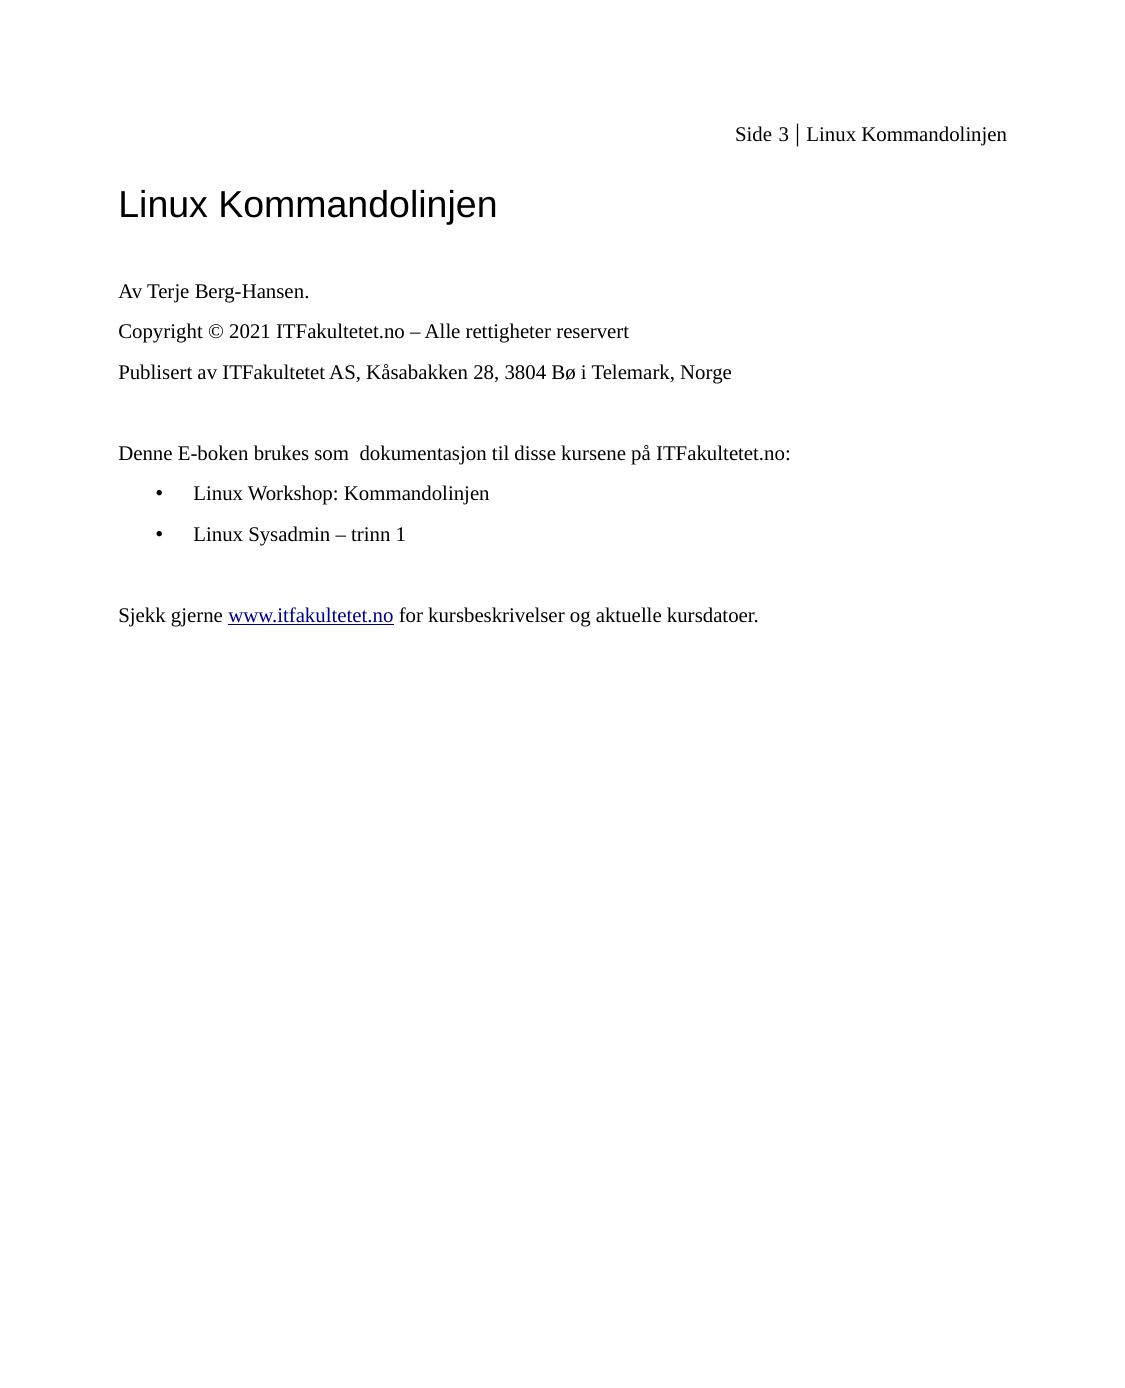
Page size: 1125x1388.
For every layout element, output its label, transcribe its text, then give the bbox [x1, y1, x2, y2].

text Publisert av ITFakultetet AS, Kåsabakken 28, 3804 Bø i Telemark, Norge [118, 360, 1007, 384]
text Av Terje Berg-Hansen. [118, 279, 1007, 303]
list Linux Workshop: Kommandolinjen [156, 481, 1007, 505]
text Copyright © 2021 ITFakultetet.no – Alle rettigheter reservert [118, 319, 1007, 343]
list Linux Sysadmin – trinn 1 [156, 522, 1007, 546]
subtitle Linux Kommandolinjen [118, 183, 1007, 226]
text Sjekk gjerne www.itfakultetet.no for kursbeskrivelser og aktuelle kursdatoer. [118, 603, 1007, 627]
text Denne E-boken brukes som dokumentasjon til disse kursene på ITFakultetet.no: [118, 441, 1007, 465]
